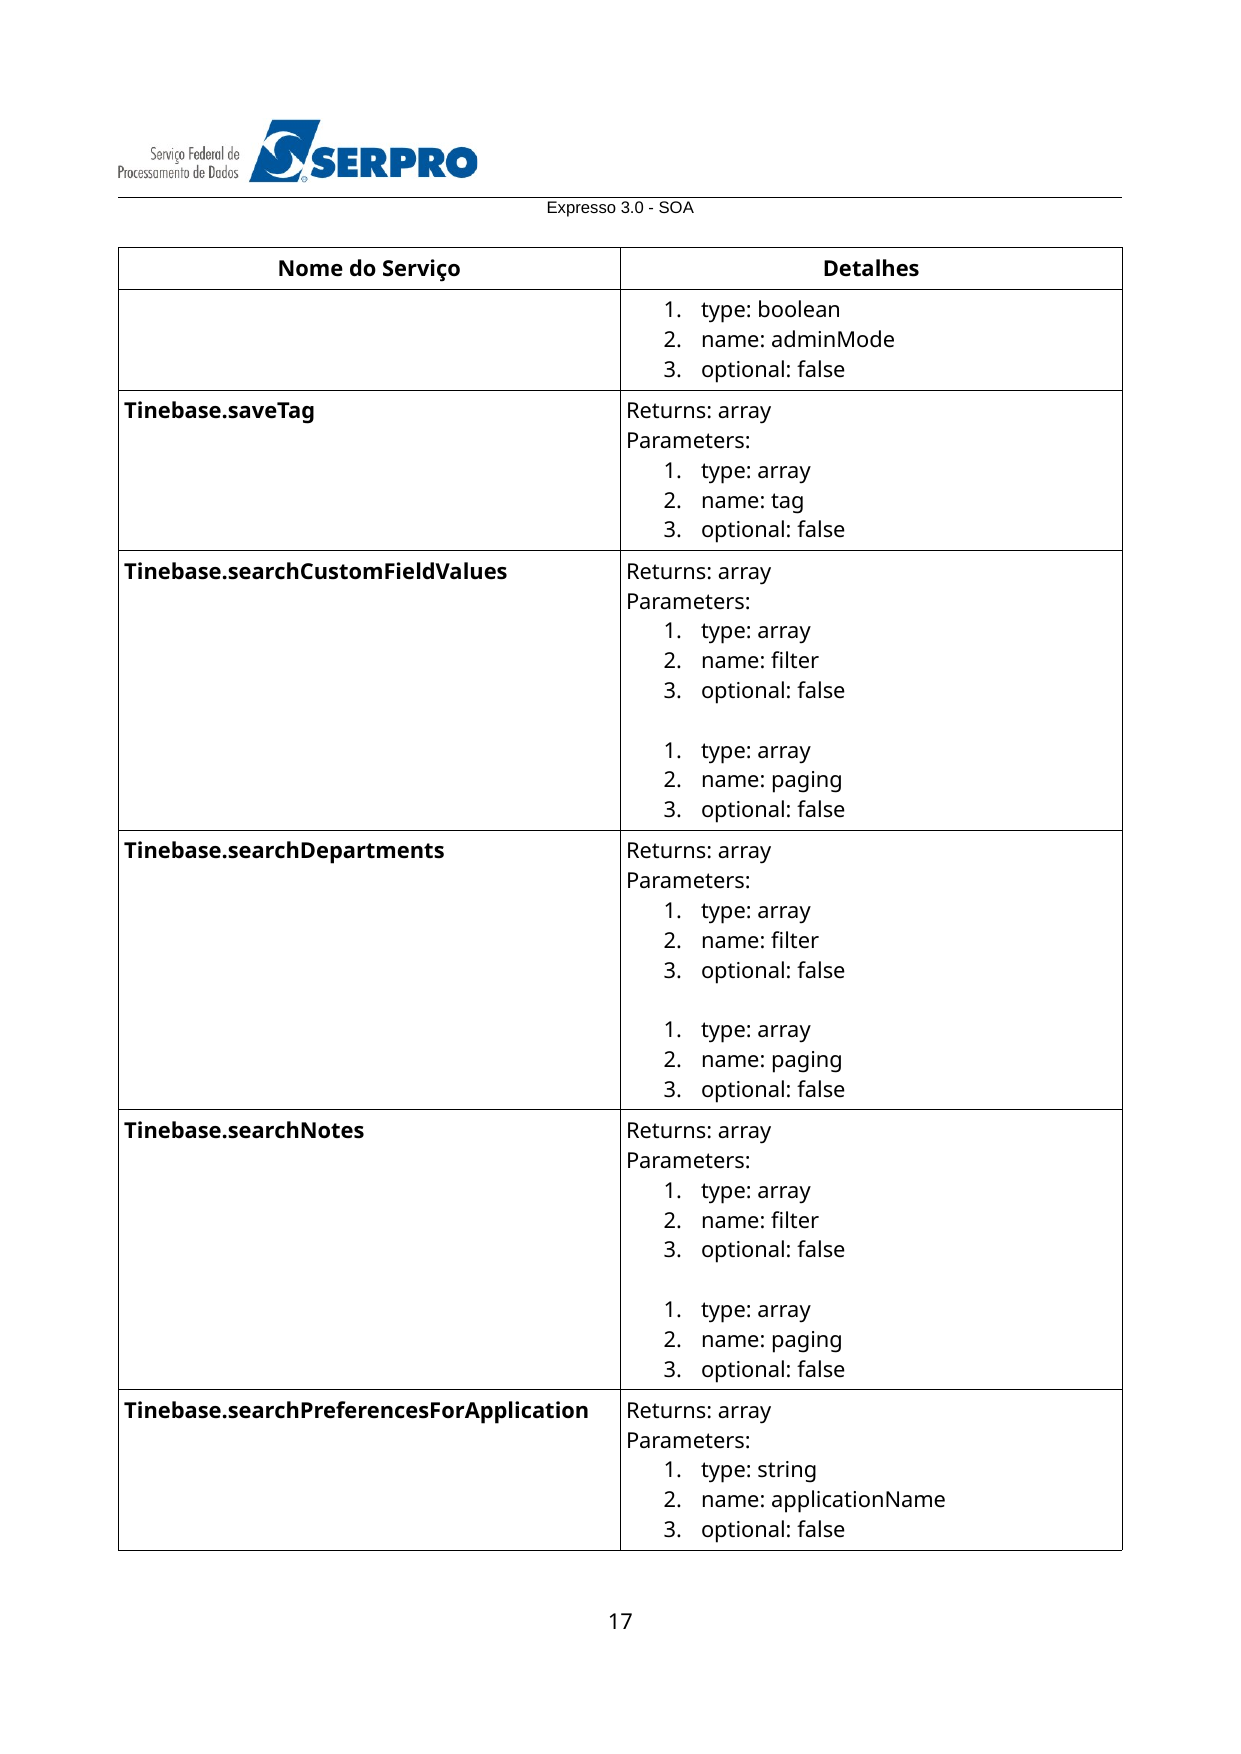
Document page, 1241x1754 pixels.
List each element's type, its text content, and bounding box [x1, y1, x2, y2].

table_cell Returns: array Parameters: type: array name: filter optional: false type: array name: paging optional: false [621, 831, 1122, 1109]
table_cell Returns: array Parameters: type: array name: filter optional: false type: array name: paging optional: false [621, 1110, 1122, 1389]
table_cell Tinebase.searchDepartments [119, 831, 620, 1109]
table_cell Tinebase.searchCustomFieldValues [119, 551, 620, 830]
table_cell Tinebase.searchNotes [119, 1110, 620, 1389]
table_header Detalhes [621, 248, 1122, 288]
picture [118, 118, 478, 183]
table_cell Returns: array Parameters: type: array name: tag optional: false [621, 391, 1122, 550]
table_cell Tinebase.searchPreferencesForApplication [119, 1390, 620, 1549]
table_cell [119, 290, 620, 389]
table_cell Returns: array Parameters: type: string name: applicationName optional: false type: array name: filter optional: false [621, 1390, 1122, 1549]
table_cell Returns: array Parameters: type: string name: data optional: false type: boolean name: adminMode optional: false [621, 290, 1122, 389]
table_cell Returns: array Parameters: type: array name: filter optional: false type: array name: paging optional: false [621, 551, 1122, 830]
table_header Nome do Serviço [119, 248, 620, 288]
table_cell Tinebase.saveTag [119, 391, 620, 550]
